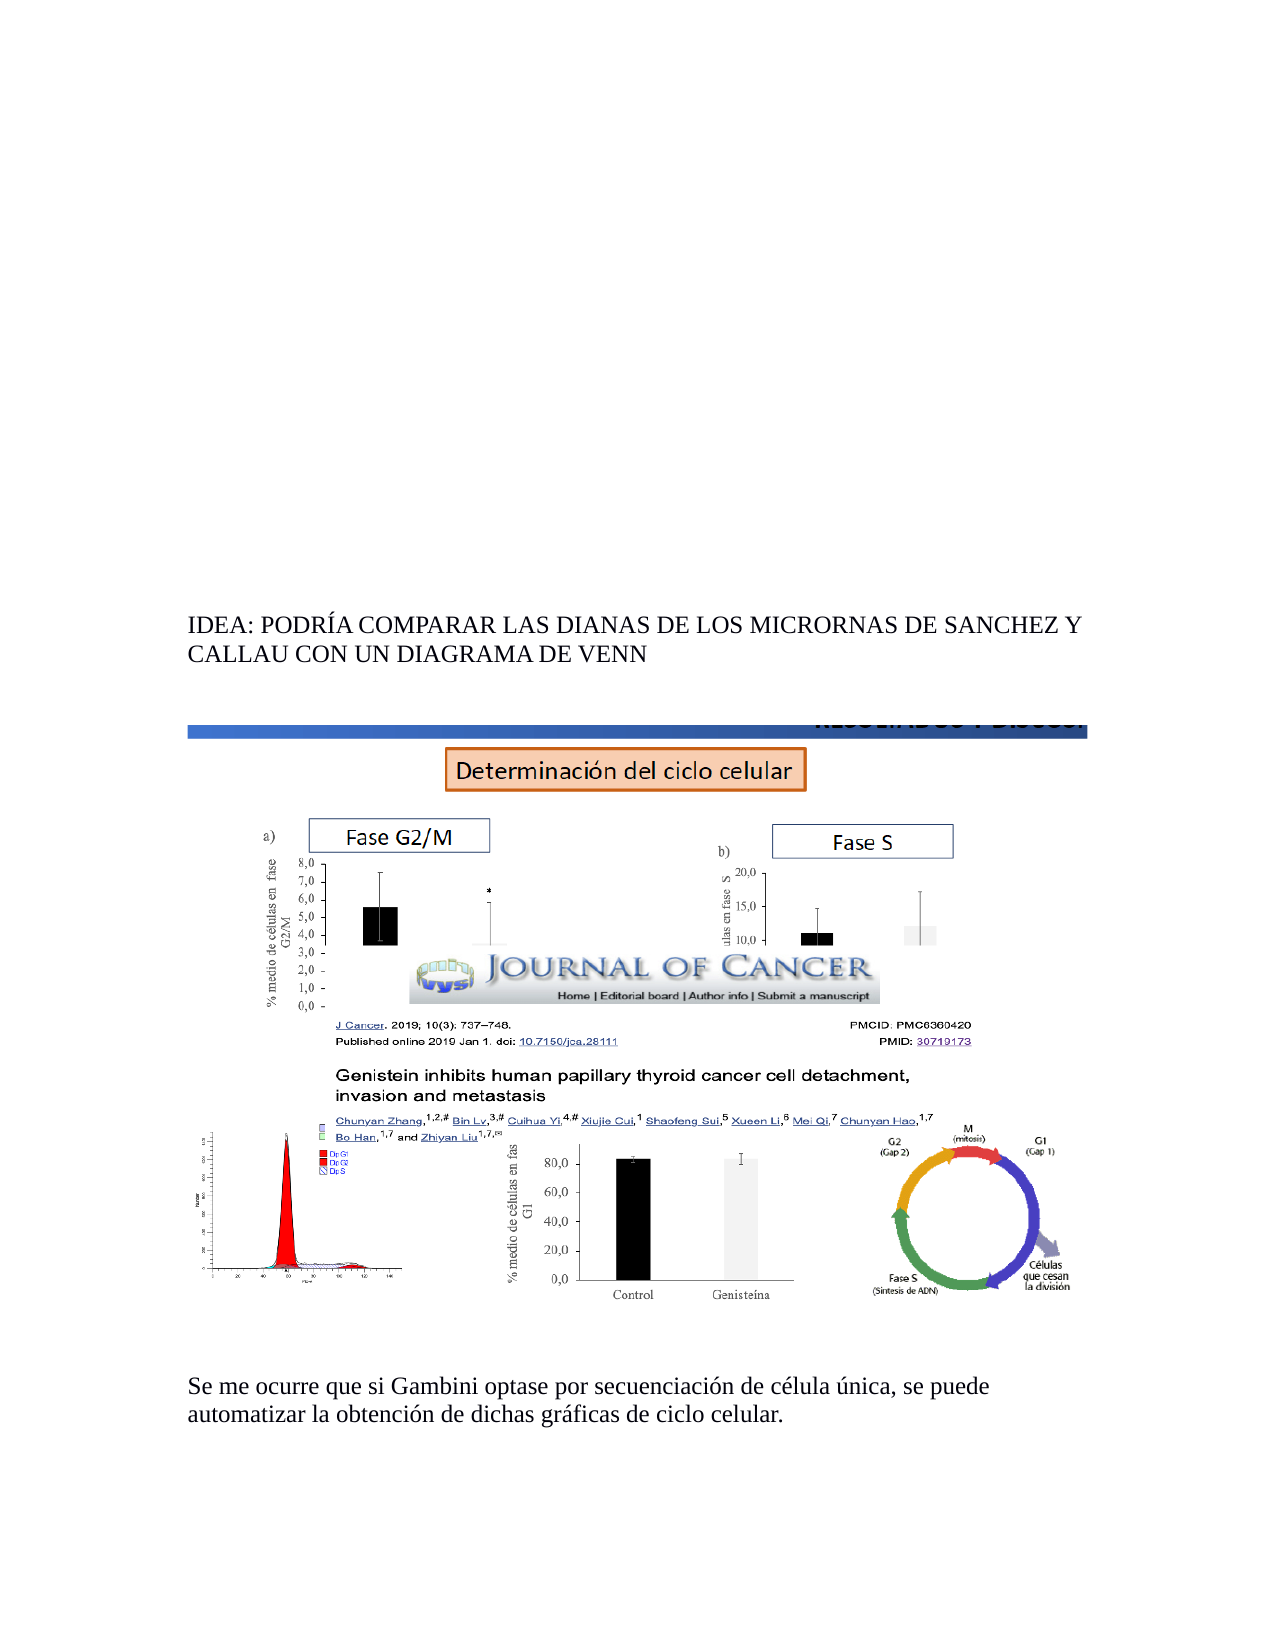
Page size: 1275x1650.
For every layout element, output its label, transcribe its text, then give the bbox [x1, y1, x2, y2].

picture [187, 725, 1088, 1342]
text Se me ocurre que si Gambini optase por secuenciación de célula única, se puede automatizar la obtención de dichas gráficas de ciclo celular. [187, 1371, 1087, 1428]
text IDEA: PODRÍA COMPARAR LAS DIANAS DE LOS MICRORNAS DE SANCHEZ Y CALLAU CON UN DIAGRAMA DE VENN [187, 610, 1087, 667]
